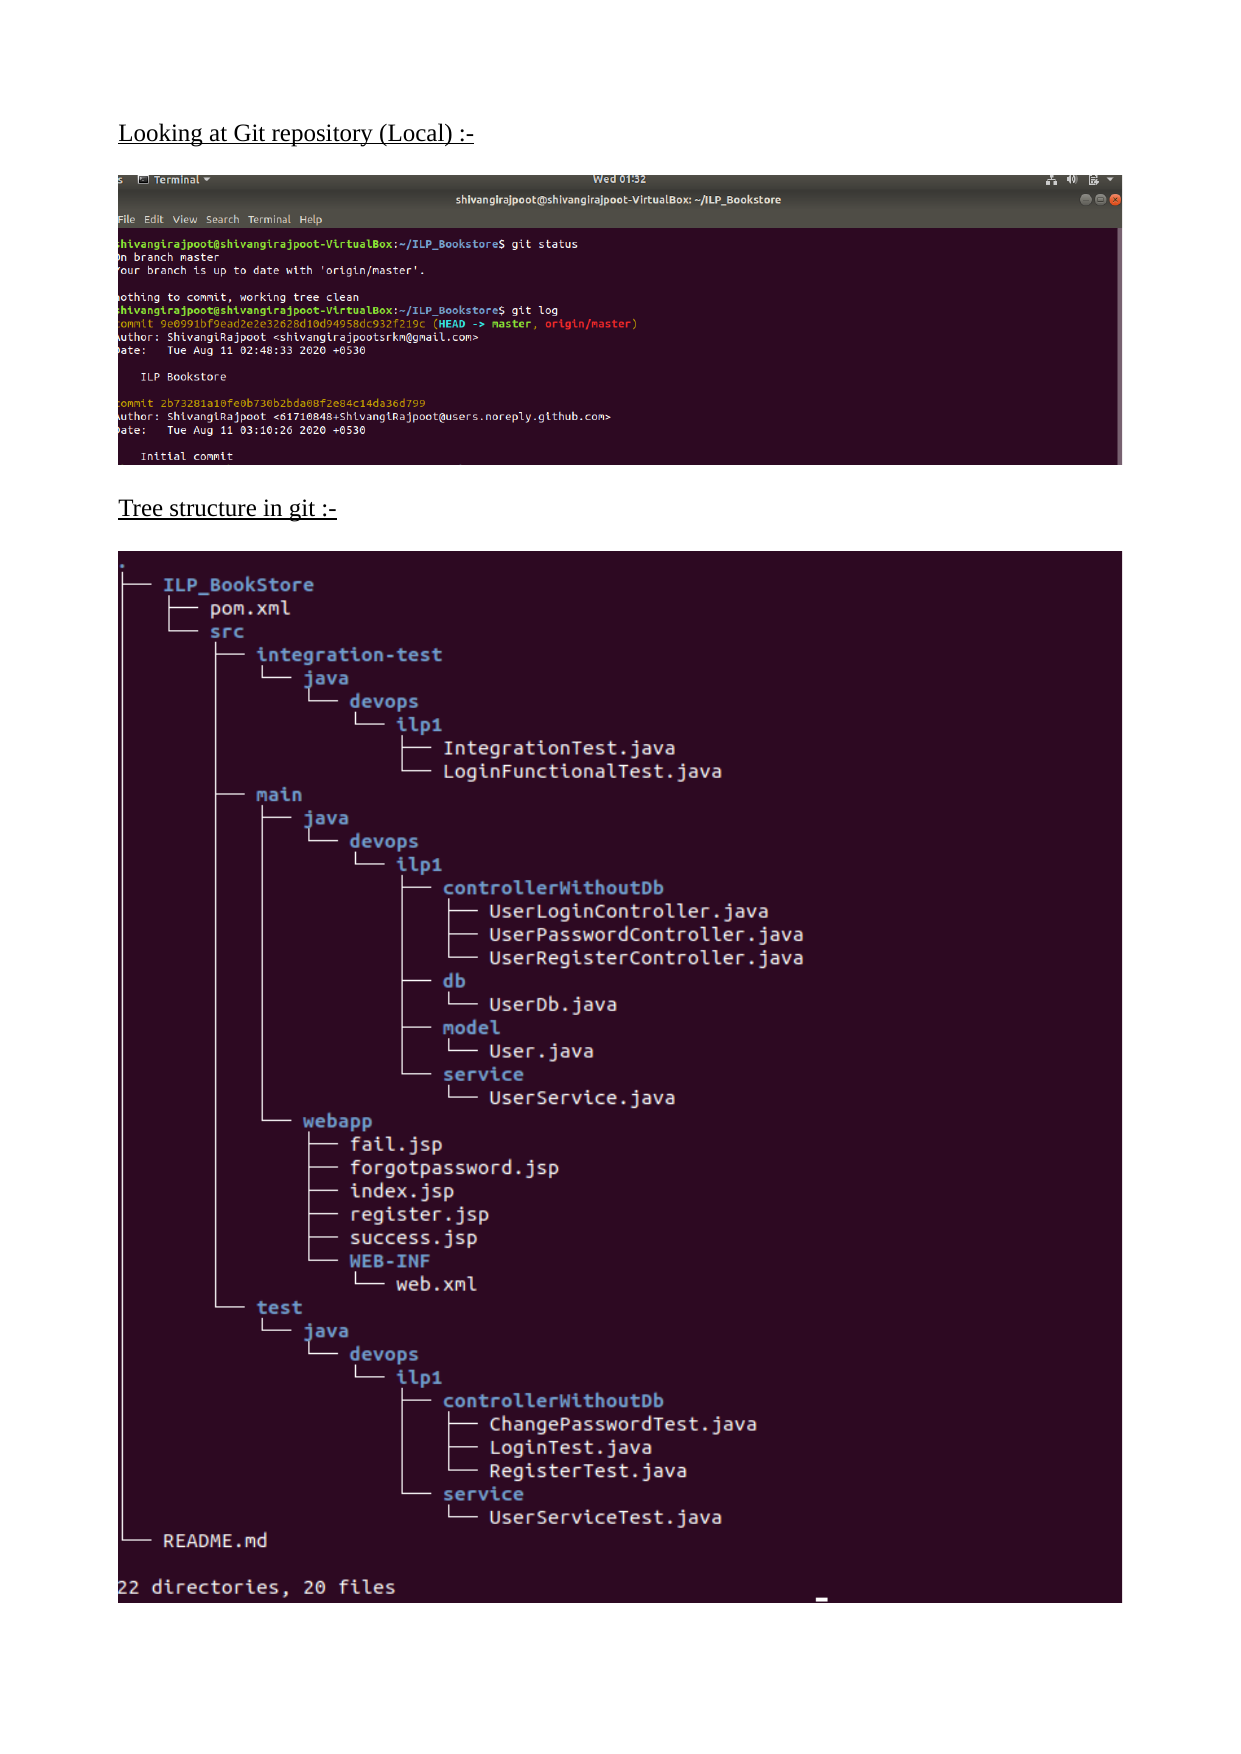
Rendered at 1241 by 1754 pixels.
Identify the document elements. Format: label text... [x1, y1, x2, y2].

text Looking at Git repository (Local) :- [118, 118, 1122, 147]
picture [118, 551, 1123, 1603]
text Tree structure in git :- [118, 493, 1122, 522]
picture [118, 175, 1123, 465]
